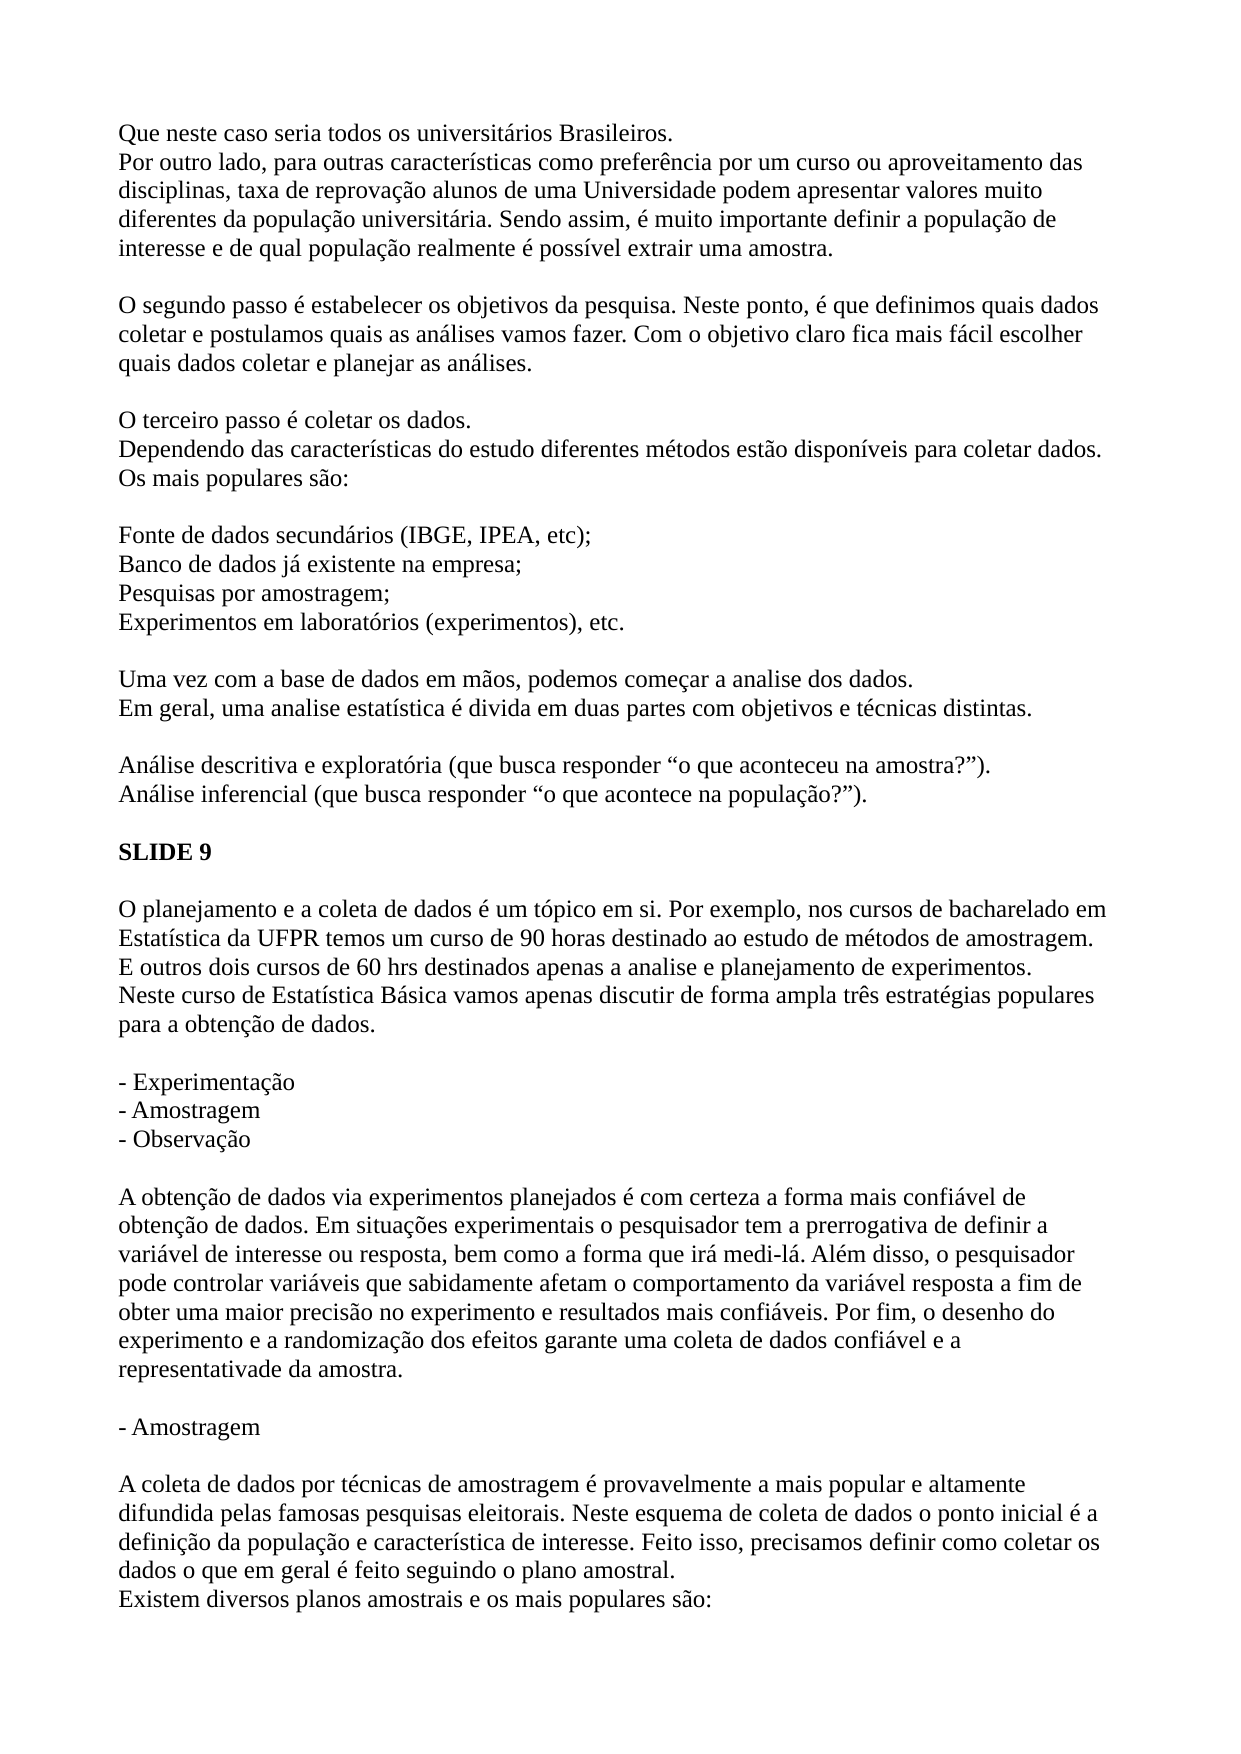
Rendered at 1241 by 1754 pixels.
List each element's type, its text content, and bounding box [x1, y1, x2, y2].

text Experimentos em laboratórios (experimentos), etc. [118, 607, 1122, 636]
text E outros dois cursos de 60 hrs destinados apenas a analise e planejamento de experimentos. [118, 952, 1122, 981]
text Que neste caso seria todos os universitários Brasileiros. [118, 118, 1122, 147]
text - Amostragem [118, 1096, 1122, 1124]
text A obtenção de dados via experimentos planejados é com certeza a forma mais confiável de obtenção de dados. Em situações experimentais o pesquisador tem a prerrogativa de definir a variável de interesse ou resposta, bem como a forma que irá medi-lá. Além disso, o pesquisador pode controlar variáveis que sabidamente afetam o comportamento da variável resposta a fim de obter uma maior precisão no experimento e resultados mais confiáveis. Por fim, o desenho do experimento e a randomização dos efeitos garante uma coleta de dados confiável e a representativade da amostra. [118, 1182, 1122, 1383]
text - Observação [118, 1124, 1122, 1153]
text - Experimentação [118, 1067, 1122, 1096]
text Análise descritiva e exploratória (que busca responder “o que aconteceu na amostra?”). [118, 751, 1122, 779]
text O planejamento e a coleta de dados é um tópico em si. Por exemplo, nos cursos de bacharelado em Estatística da UFPR temos um curso de 90 horas destinado ao estudo de métodos de amostragem. [118, 894, 1122, 952]
text Por outro lado, para outras características como preferência por um curso ou aproveitamento das disciplinas, taxa de reprovação alunos de uma Universidade podem apresentar valores muito diferentes da população universitária. Sendo assim, é muito importante definir a população de interesse e de qual população realmente é possível extrair uma amostra. [118, 147, 1122, 262]
text SLIDE 9 [118, 837, 1122, 866]
text Banco de dados já existente na empresa; [118, 549, 1122, 578]
text A coleta de dados por técnicas de amostragem é provavelmente a mais popular e altamente difundida pelas famosas pesquisas eleitorais. Neste esquema de coleta de dados o ponto inicial é a definição da população e característica de interesse. Feito isso, precisamos definir como coletar os dados o que em geral é feito seguindo o plano amostral. [118, 1469, 1122, 1584]
text Existem diversos planos amostrais e os mais populares são: [118, 1584, 1122, 1613]
text Pesquisas por amostragem; [118, 578, 1122, 607]
text Análise inferencial (que busca responder “o que acontece na população?”). [118, 779, 1122, 808]
text Neste curso de Estatística Básica vamos apenas discutir de forma ampla três estratégias populares para a obtenção de dados. [118, 981, 1122, 1038]
text Dependendo das características do estudo diferentes métodos estão disponíveis para coletar dados. Os mais populares são: [118, 434, 1122, 492]
text Fonte de dados secundários (IBGE, IPEA, etc); [118, 521, 1122, 549]
text O terceiro passo é coletar os dados. [118, 406, 1122, 434]
text O segundo passo é estabelecer os objetivos da pesquisa. Neste ponto, é que definimos quais dados coletar e postulamos quais as análises vamos fazer. Com o objetivo claro fica mais fácil escolher quais dados coletar e planejar as análises. [118, 291, 1122, 377]
text Uma vez com a base de dados em mãos, podemos começar a analise dos dados. [118, 664, 1122, 693]
text Em geral, uma analise estatística é divida em duas partes com objetivos e técnicas distintas. [118, 693, 1122, 722]
text - Amostragem [118, 1412, 1122, 1441]
